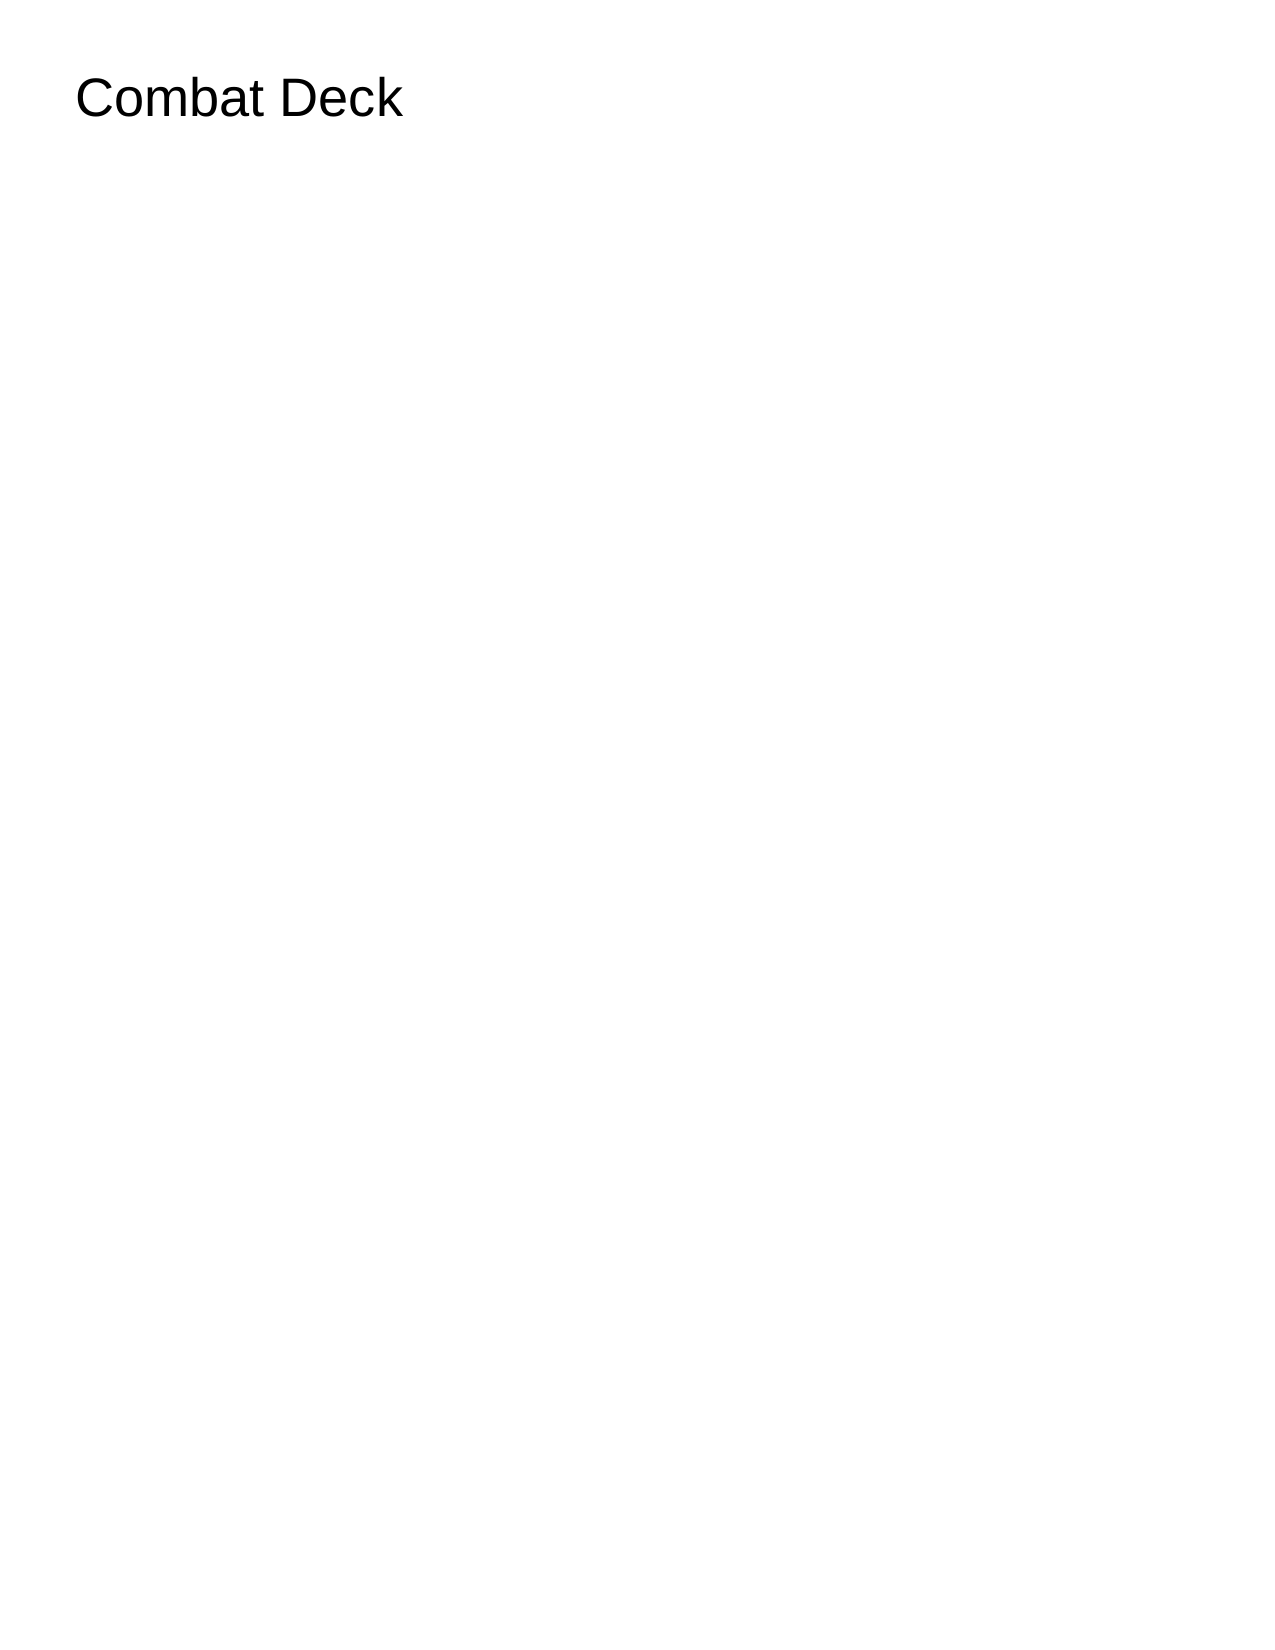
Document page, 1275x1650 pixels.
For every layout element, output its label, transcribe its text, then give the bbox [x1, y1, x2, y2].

title Combat Deck [75, 66, 1200, 128]
